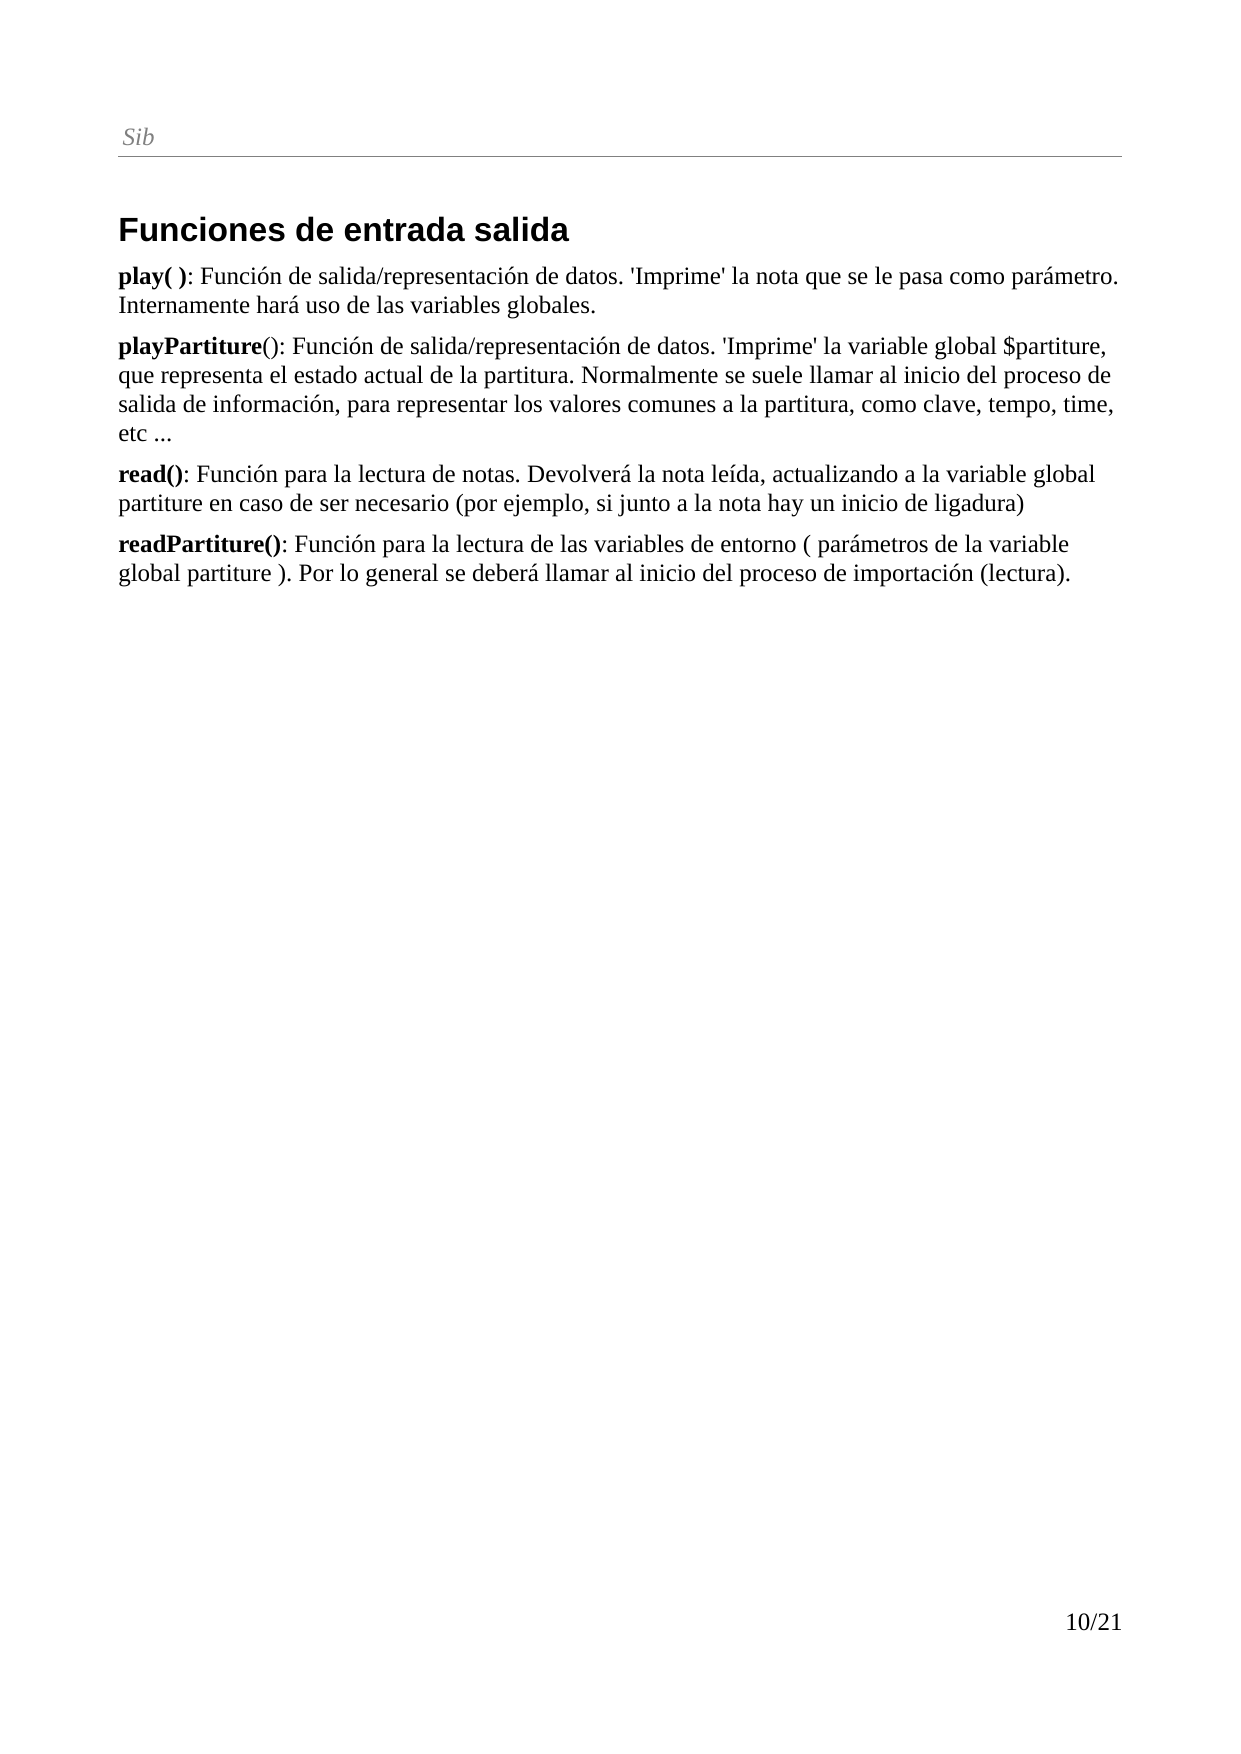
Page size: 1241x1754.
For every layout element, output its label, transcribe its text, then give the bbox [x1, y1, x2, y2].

text playPartiture(): Función de salida/representación de datos. 'Imprime' la variable global $partiture, que representa el estado actual de la partitura. Normalmente se suele llamar al inicio del proceso de salida de información, para representar los valores comunes a la partitura, como clave, tempo, time, etc ... [118, 331, 1122, 446]
text readPartiture(): Función para la lectura de las variables de entorno ( parámetros de la variable global partiture ). Por lo general se deberá llamar al inicio del proceso de importación (lectura). [118, 529, 1122, 586]
text read(): Función para la lectura de notas. Devolverá la nota leída, actualizando a la variable global partiture en caso de ser necesario (por ejemplo, si junto a la nota hay un inicio de ligadura) [118, 459, 1122, 516]
text play( ): Función de salida/representación de datos. 'Imprime' la nota que se le pasa como parámetro. Internamente hará uso de las variables globales. [118, 261, 1122, 319]
subtitle Funciones de entrada salida [118, 210, 1122, 249]
